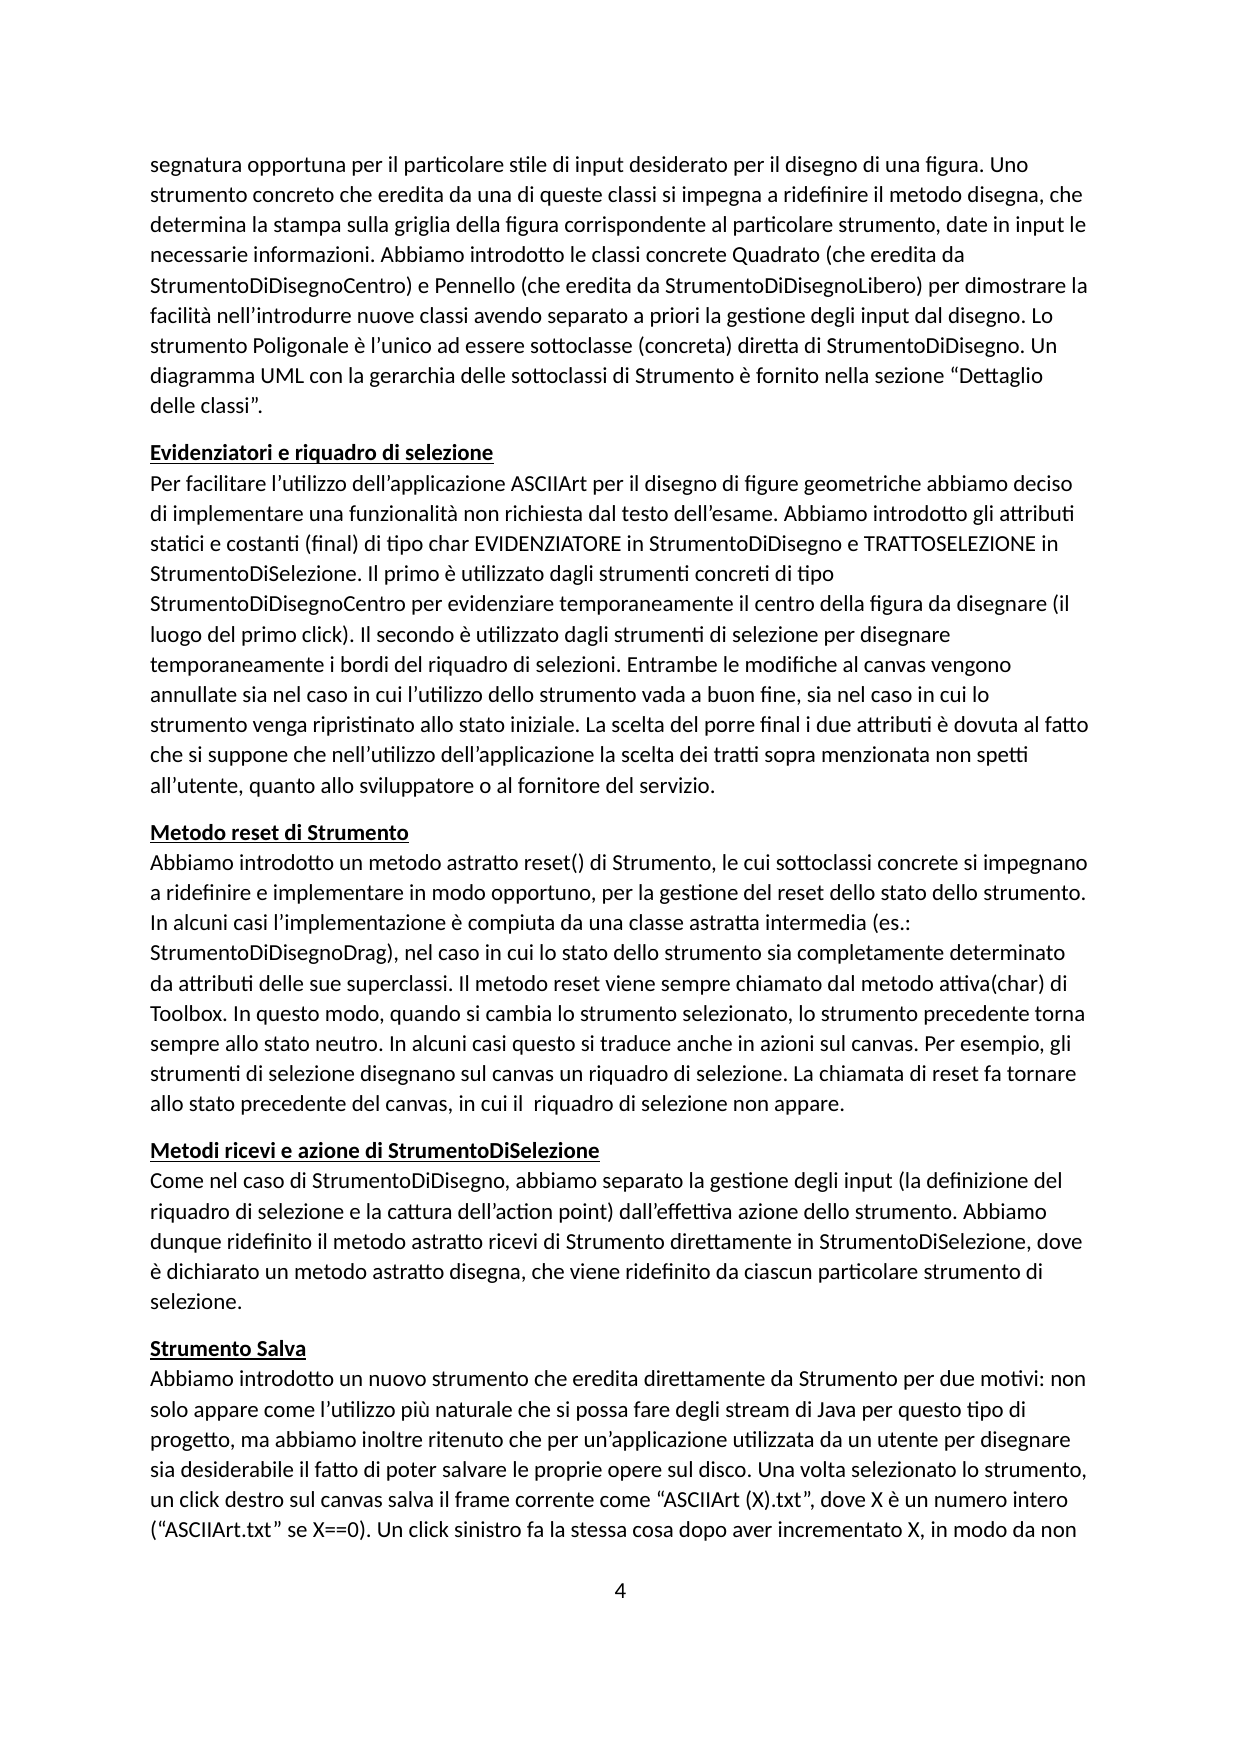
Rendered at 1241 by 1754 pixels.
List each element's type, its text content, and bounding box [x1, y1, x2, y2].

text segnatura opportuna per il particolare stile di input desiderato per il disegno di una figura. Uno strumento concreto che eredita da una di queste classi si impegna a ridefinire il metodo disegna, che determina la stampa sulla griglia della figura corrispondente al particolare strumento, date in input le necessarie informazioni. Abbiamo introdotto le classi concrete Quadrato (che eredita da StrumentoDiDisegnoCentro) e Pennello (che eredita da StrumentoDiDisegnoLibero) per dimostrare la facilità nell’introdurre nuove classi avendo separato a priori la gestione degli input dal disegno. Lo strumento Poligonale è l’unico ad essere sottoclasse (concreta) diretta di StrumentoDiDisegno. Un diagramma UML con la gerarchia delle sottoclassi di Strumento è fornito nella sezione “Dettaglio delle classi”. [150, 150, 1090, 420]
text Metodo reset di Strumento Abbiamo introdotto un metodo astratto reset() di Strumento, le cui sottoclassi concrete si impegnano a ridefinire e implementare in modo opportuno, per la gestione del reset dello stato dello strumento. In alcuni casi l’implementazione è compiuta da una classe astratta intermedia (es.: StrumentoDiDisegnoDrag), nel caso in cui lo stato dello strumento sia completamente determinato da attributi delle sue superclassi. Il metodo reset viene sempre chiamato dal metodo attiva(char) di Toolbox. In questo modo, quando si cambia lo strumento selezionato, lo strumento precedente torna sempre allo stato neutro. In alcuni casi questo si traduce anche in azioni sul canvas. Per esempio, gli strumenti di selezione disegnano sul canvas un riquadro di selezione. La chiamata di reset fa tornare allo stato precedente del canvas, in cui il riquadro di selezione non appare. [150, 818, 1090, 1118]
text Strumento Salva Abbiamo introdotto un nuovo strumento che eredita direttamente da Strumento per due motivi: non solo appare come l’utilizzo più naturale che si possa fare degli stream di Java per questo tipo di progetto, ma abbiamo inoltre ritenuto che per un’applicazione utilizzata da un utente per disegnare sia desiderabile il fatto di poter salvare le proprie opere sul disco. Una volta selezionato lo strumento, un click destro sul canvas salva il frame corrente come “ASCIIArt (X).txt”, dove X è un numero intero (“ASCIIArt.txt” se X==0). Un click sinistro fa la stessa cosa dopo aver incrementato X, in modo da non [150, 1334, 1090, 1544]
text Evidenziatori e riquadro di selezione Per facilitare l’utilizzo dell’applicazione ASCIIArt per il disegno di figure geometriche abbiamo deciso di implementare una funzionalità non richiesta dal testo dell’esame. Abbiamo introdotto gli attributi statici e costanti (final) di tipo char EVIDENZIATORE in StrumentoDiDisegno e TRATTOSELEZIONE in StrumentoDiSelezione. Il primo è utilizzato dagli strumenti concreti di tipo StrumentoDiDisegnoCentro per evidenziare temporaneamente il centro della figura da disegnare (il luogo del primo click). Il secondo è utilizzato dagli strumenti di selezione per disegnare temporaneamente i bordi del riquadro di selezioni. Entrambe le modifiche al canvas vengono annullate sia nel caso in cui l’utilizzo dello strumento vada a buon fine, sia nel caso in cui lo strumento venga ripristinato allo stato iniziale. La scelta del porre final i due attributi è dovuta al fatto che si suppone che nell’utilizzo dell’applicazione la scelta dei tratti sopra menzionata non spetti all’utente, quanto allo sviluppatore o al fornitore del servizio. [150, 438, 1090, 799]
text Metodi ricevi e azione di StrumentoDiSelezione Come nel caso di StrumentoDiDisegno, abbiamo separato la gestione degli input (la definizione del riquadro di selezione e la cattura dell’action point) dall’effettiva azione dello strumento. Abbiamo dunque ridefinito il metodo astratto ricevi di Strumento direttamente in StrumentoDiSelezione, dove è dichiarato un metodo astratto disegna, che viene ridefinito da ciascun particolare strumento di selezione. [150, 1136, 1090, 1316]
